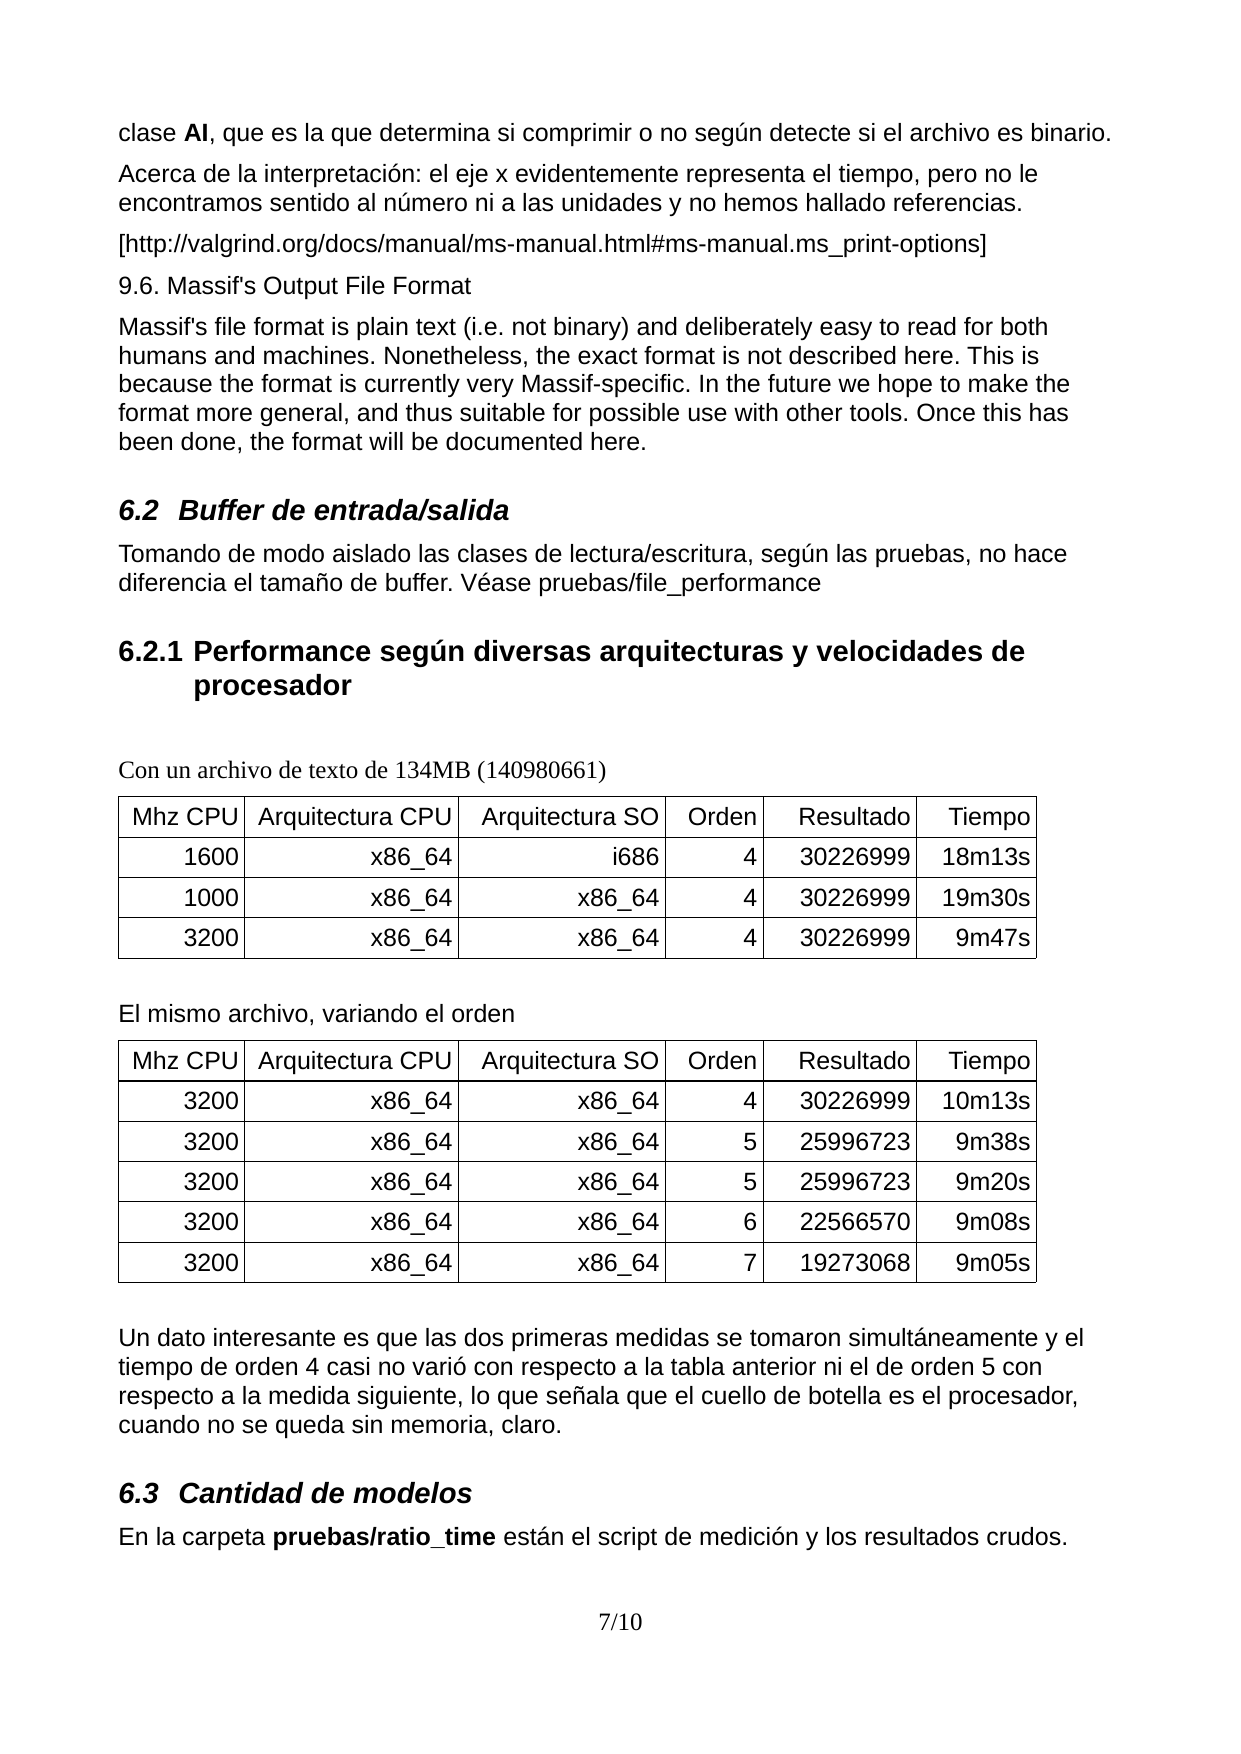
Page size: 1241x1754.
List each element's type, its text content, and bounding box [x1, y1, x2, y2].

table_cell 19273068 [764, 1243, 916, 1282]
text En la carpeta pruebas/ratio_time están el script de medición y los resultados crudos. [118, 1522, 1122, 1551]
table_cell x86_64 [245, 1202, 458, 1242]
table_cell x86_64 [459, 1243, 665, 1282]
table_cell 1000 [119, 878, 244, 917]
table_header Mhz CPU [119, 797, 244, 837]
subtitle Buffer de entrada/salida [118, 493, 1122, 527]
table_cell 30226999 [764, 838, 916, 877]
text Massif's file format is plain text (i.e. not binary) and deliberately easy to read for both humans and machines. Nonetheless, the exact format is not described here. This is because the format is currently very Massif-specific. In the future we hope to make the format more general, and thus suitable for possible use with other tools. Once this has been done, the format will be documented here. [118, 312, 1122, 456]
table_cell 9m38s [917, 1122, 1036, 1161]
table_cell 19m30s [917, 878, 1036, 917]
text 9.6. Massif's Output File Format [118, 271, 1122, 299]
table_cell 5 [666, 1122, 763, 1161]
table_cell 22566570 [764, 1202, 916, 1242]
table_header Tiempo [917, 1041, 1036, 1080]
table_header Arquitectura CPU [245, 797, 458, 837]
subtitle Cantidad de modelos [118, 1476, 1122, 1509]
table_cell 3200 [119, 1202, 244, 1242]
table_cell x86_64 [459, 918, 665, 957]
text Tomando de modo aislado las clases de lectura/escritura, según las pruebas, no hace diferencia el tamaño de buffer. Véase pruebas/file_performance [118, 539, 1122, 597]
table_cell 1600 [119, 838, 244, 877]
table_cell x86_64 [245, 918, 458, 957]
table_cell x86_64 [459, 1162, 665, 1201]
table_cell 3200 [119, 918, 244, 957]
table_cell x86_64 [245, 1162, 458, 1201]
table_cell x86_64 [245, 838, 458, 877]
table_cell 7 [666, 1243, 763, 1282]
text Acerca de la interpretación: el eje x evidentemente representa el tiempo, pero no le encontramos sentido al número ni a las unidades y no hemos hallado referencias. [118, 159, 1122, 217]
table_cell x86_64 [245, 878, 458, 917]
table_cell 3200 [119, 1122, 244, 1161]
table_cell 9m47s [917, 918, 1036, 957]
table_cell x86_64 [245, 1122, 458, 1161]
table_header Tiempo [917, 797, 1036, 837]
text clase AI, que es la que determina si comprimir o no según detecte si el archivo es binario. [118, 118, 1122, 147]
table_cell 5 [666, 1162, 763, 1201]
table_header 30226999 [764, 1082, 916, 1121]
table_header Mhz CPU [119, 1041, 244, 1080]
table_header Arquitectura SO [459, 1041, 665, 1080]
table_cell 30226999 [764, 878, 916, 917]
table_cell i686 [459, 838, 665, 877]
table_cell 4 [666, 878, 763, 917]
text El mismo archivo, variando el orden [118, 999, 1122, 1028]
table_header Arquitectura SO [459, 797, 665, 837]
table_cell 3200 [119, 1162, 244, 1201]
table_cell 4 [666, 838, 763, 877]
table_header Arquitectura CPU [245, 1041, 458, 1080]
table_header Resultado [764, 1041, 916, 1080]
table_cell 9m05s [917, 1243, 1036, 1282]
table_header Resultado [764, 797, 916, 837]
table_header 10m13s [917, 1082, 1036, 1121]
subtitle Performance según diversas arquitecturas y velocidades de procesador [118, 634, 1122, 701]
table_cell 25996723 [764, 1162, 916, 1201]
table_header Orden [666, 1041, 763, 1080]
table_cell 9m08s [917, 1202, 1036, 1242]
table_cell 3200 [119, 1243, 244, 1282]
table_cell x86_64 [459, 1122, 665, 1161]
text [http://valgrind.org/docs/manual/ms-manual.html#ms-manual.ms_print-options] [118, 229, 1122, 258]
table_header x86_64 [459, 1082, 665, 1121]
table_cell x86_64 [459, 1202, 665, 1242]
table_cell 18m13s [917, 838, 1036, 877]
table_header Orden [666, 797, 763, 837]
text Con un archivo de texto de 134MB (140980661) [118, 755, 1122, 784]
table_header x86_64 [245, 1082, 458, 1121]
table_cell 30226999 [764, 918, 916, 957]
text Un dato interesante es que las dos primeras medidas se tomaron simultáneamente y el tiempo de orden 4 casi no varió con respecto a la tabla anterior ni el de orden 5 con respecto a la medida siguiente, lo que señala que el cuello de botella es el procesador, cuando no se queda sin memoria, claro. [118, 1323, 1122, 1438]
table_header 3200 [119, 1082, 244, 1121]
table_cell x86_64 [245, 1243, 458, 1282]
table_cell 6 [666, 1202, 763, 1242]
table_cell 4 [666, 918, 763, 957]
table_cell 25996723 [764, 1122, 916, 1161]
table_cell x86_64 [459, 878, 665, 917]
table_header 4 [666, 1082, 763, 1121]
table_cell 9m20s [917, 1162, 1036, 1201]
